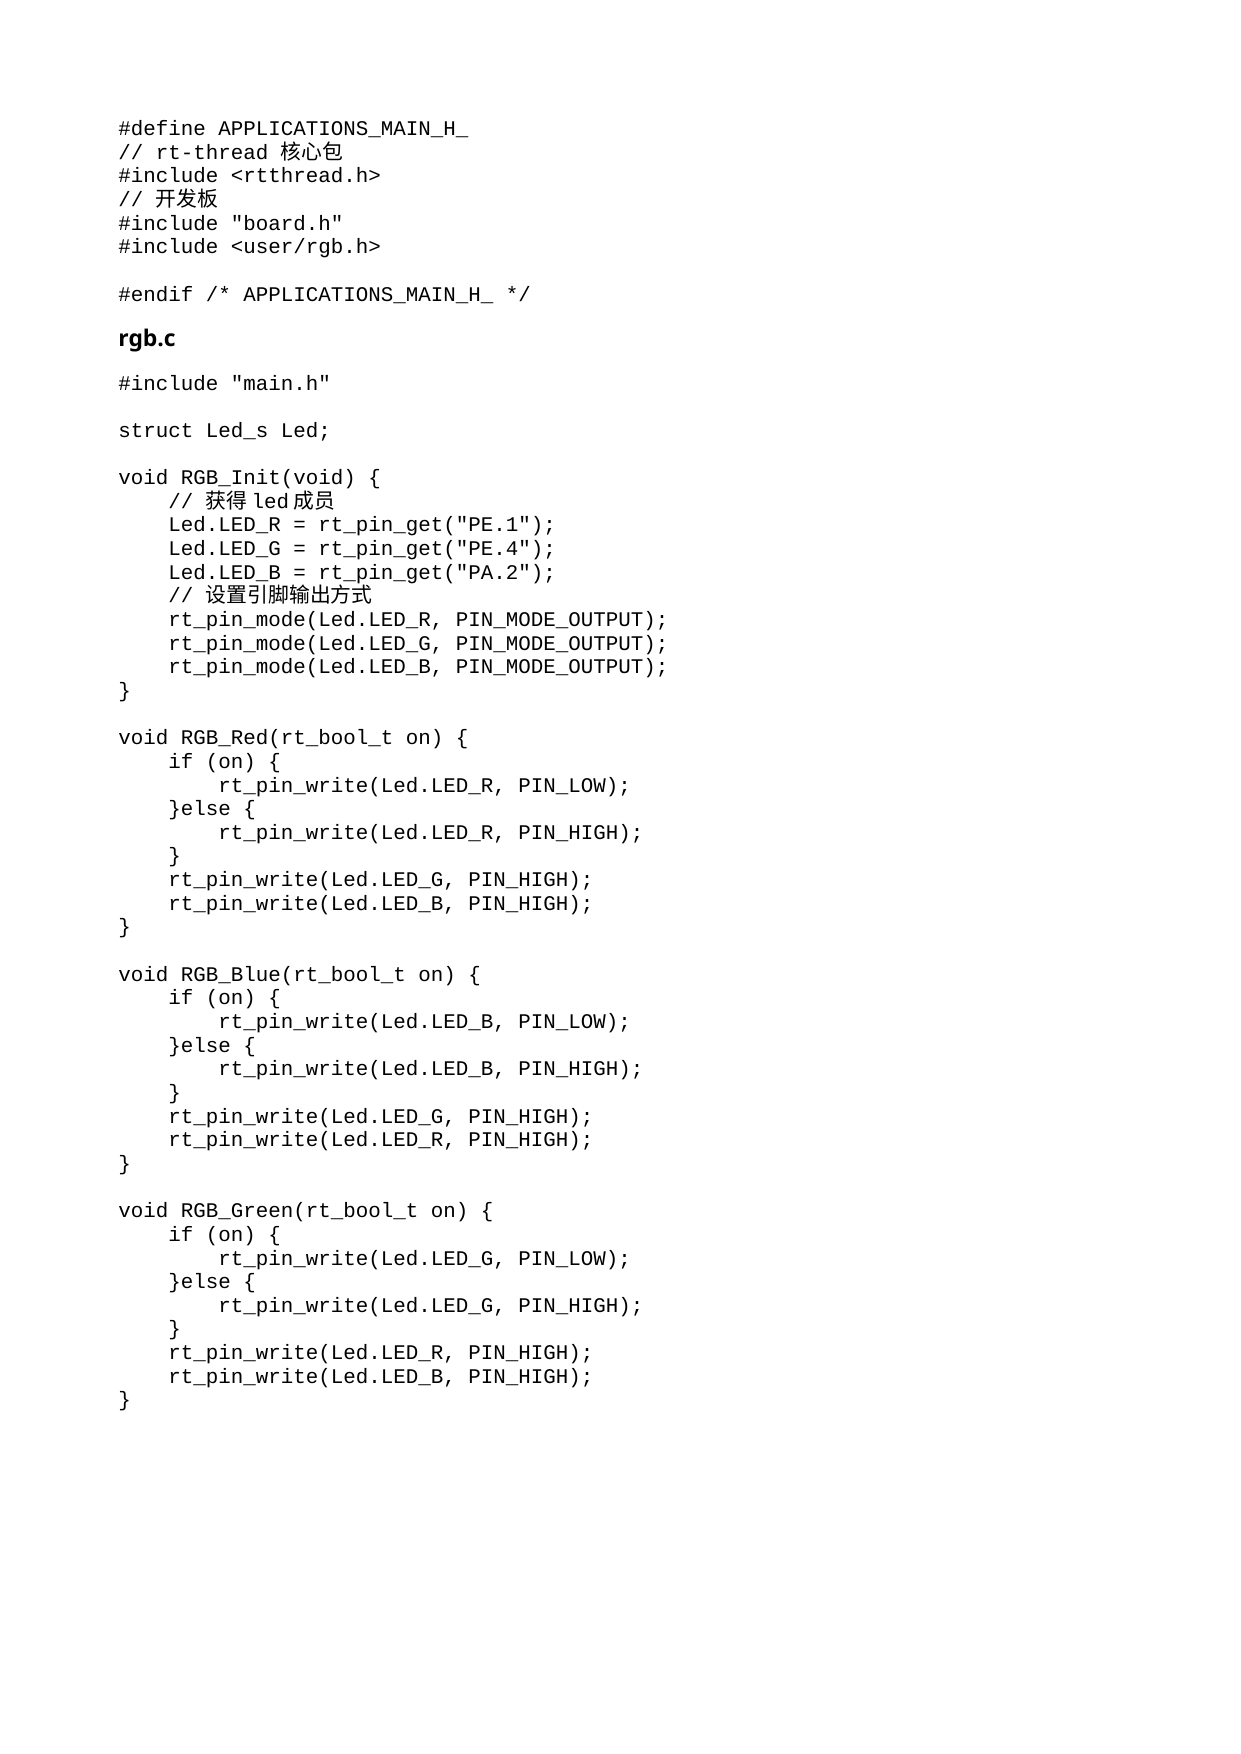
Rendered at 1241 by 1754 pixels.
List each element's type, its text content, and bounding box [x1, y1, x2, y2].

text if (on) { [118, 1224, 1122, 1247]
text Led.LED_B = rt_pin_get("PA.2"); [118, 562, 1122, 585]
text // 设置引脚输出方式 [118, 585, 1122, 609]
text }else { [118, 1035, 1122, 1058]
text rt_pin_write(Led.LED_G, PIN_LOW); [118, 1247, 1122, 1271]
text rt_pin_write(Led.LED_R, PIN_LOW); [118, 774, 1122, 798]
text rt_pin_write(Led.LED_G, PIN_HIGH); [118, 1295, 1122, 1318]
text }else { [118, 1271, 1122, 1295]
text rgb.c [118, 322, 1122, 353]
text // 开发板 [118, 189, 1122, 213]
text } [118, 1318, 1122, 1342]
text if (on) { [118, 751, 1122, 774]
text rt_pin_mode(Led.LED_R, PIN_MODE_OUTPUT); [118, 609, 1122, 633]
text void RGB_Init(void) { [118, 467, 1122, 491]
text } [118, 1153, 1122, 1177]
text #include "main.h" [118, 373, 1122, 396]
text rt_pin_write(Led.LED_B, PIN_LOW); [118, 1011, 1122, 1035]
text rt_pin_write(Led.LED_B, PIN_HIGH); [118, 1058, 1122, 1082]
text #include <user/rgb.h> [118, 236, 1122, 260]
text rt_pin_mode(Led.LED_B, PIN_MODE_OUTPUT); [118, 656, 1122, 680]
text #endif /* APPLICATIONS_MAIN_H_ */ [118, 284, 1122, 307]
text } [118, 1082, 1122, 1106]
text rt_pin_write(Led.LED_R, PIN_HIGH); [118, 1129, 1122, 1153]
text // 获得led成员 [118, 491, 1122, 514]
text } [118, 916, 1122, 940]
text rt_pin_write(Led.LED_B, PIN_HIGH); [118, 893, 1122, 916]
text // rt-thread 核心包 [118, 142, 1122, 165]
text void RGB_Red(rt_bool_t on) { [118, 727, 1122, 751]
text rt_pin_write(Led.LED_B, PIN_HIGH); [118, 1366, 1122, 1389]
text rt_pin_write(Led.LED_R, PIN_HIGH); [118, 1342, 1122, 1366]
text rt_pin_write(Led.LED_G, PIN_HIGH); [118, 1106, 1122, 1129]
text rt_pin_write(Led.LED_G, PIN_HIGH); [118, 869, 1122, 893]
text struct Led_s Led; [118, 420, 1122, 443]
text Led.LED_G = rt_pin_get("PE.4"); [118, 538, 1122, 562]
text void RGB_Blue(rt_bool_t on) { [118, 964, 1122, 987]
text } [118, 680, 1122, 704]
text Led.LED_R = rt_pin_get("PE.1"); [118, 514, 1122, 538]
text rt_pin_write(Led.LED_R, PIN_HIGH); [118, 822, 1122, 846]
text if (on) { [118, 987, 1122, 1011]
text #include "board.h" [118, 213, 1122, 236]
text } [118, 846, 1122, 869]
text } [118, 1389, 1122, 1413]
text void RGB_Green(rt_bool_t on) { [118, 1200, 1122, 1224]
text #define APPLICATIONS_MAIN_H_ [118, 118, 1122, 142]
text #include <rtthread.h> [118, 165, 1122, 189]
text rt_pin_mode(Led.LED_G, PIN_MODE_OUTPUT); [118, 633, 1122, 656]
text }else { [118, 798, 1122, 822]
